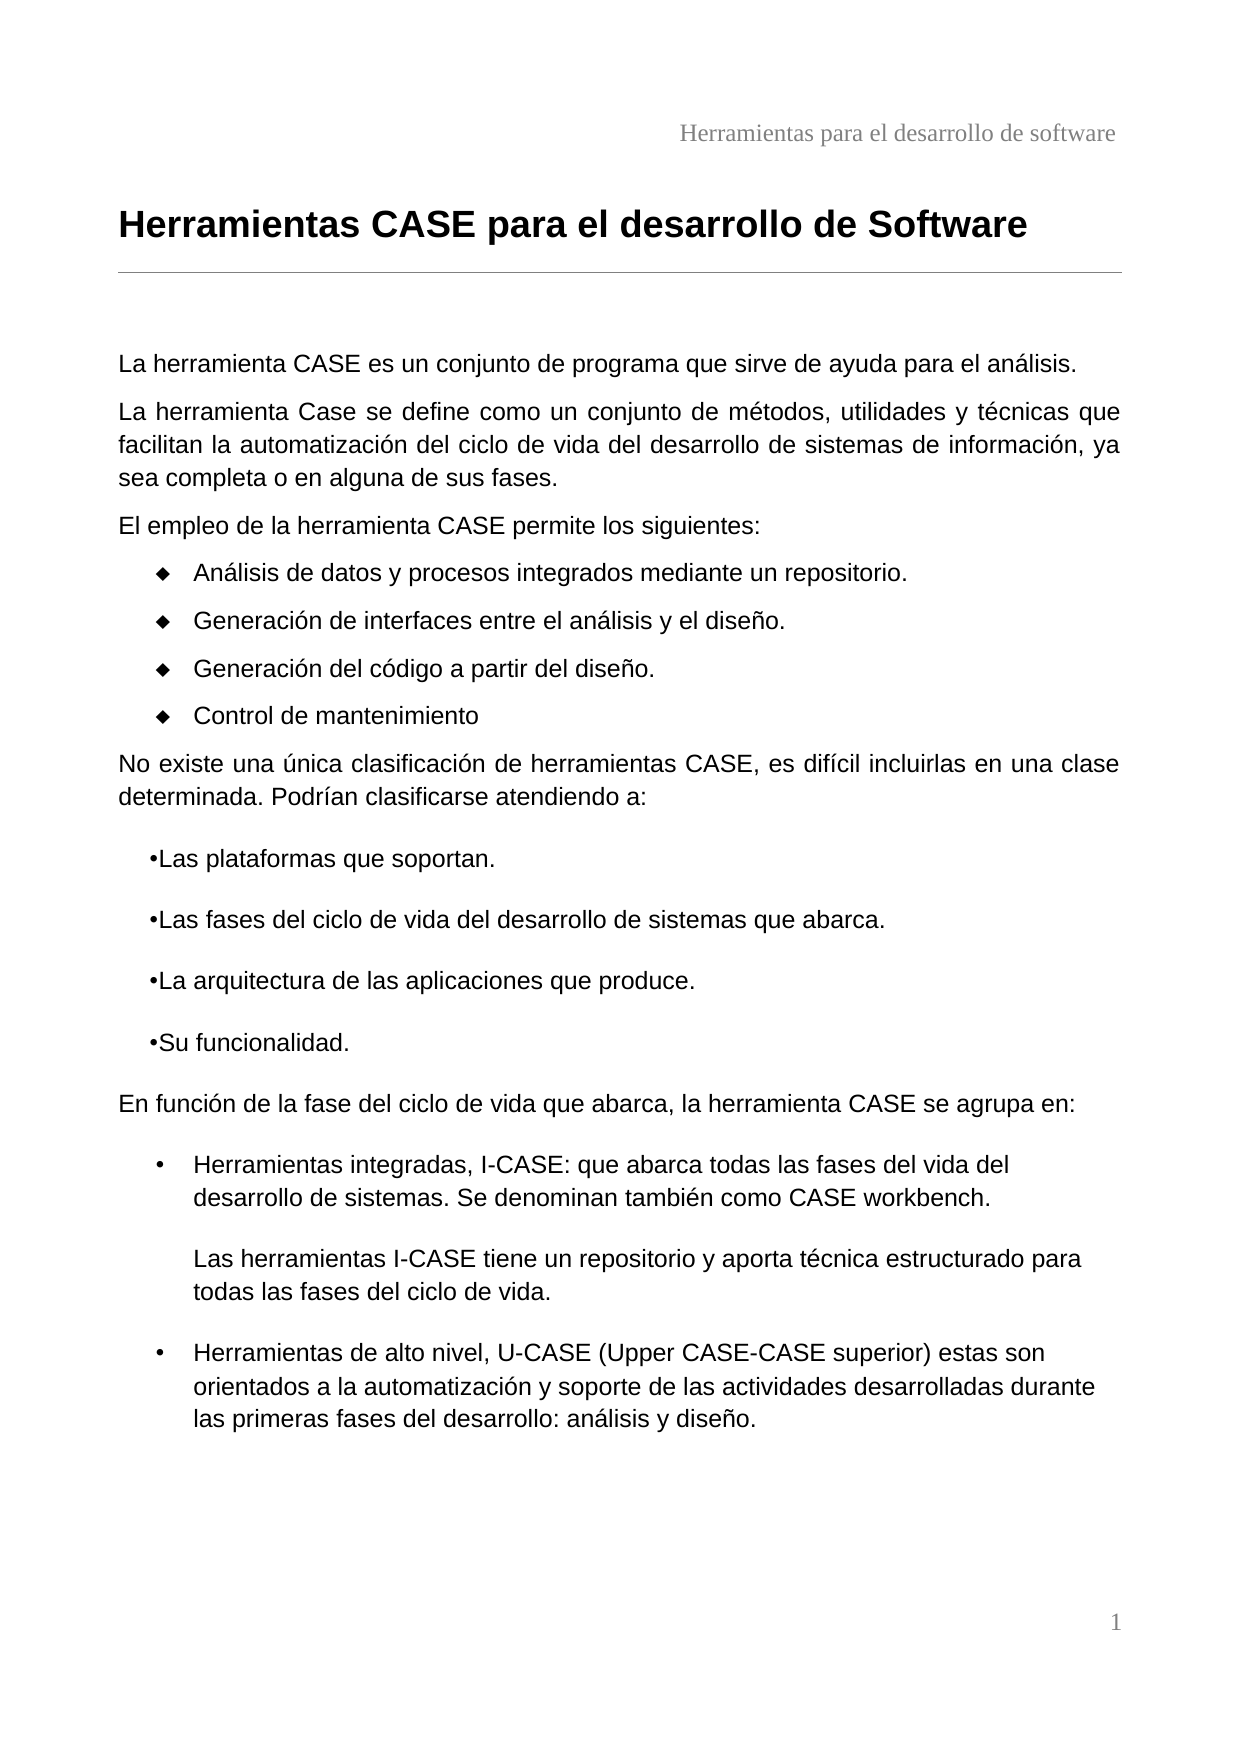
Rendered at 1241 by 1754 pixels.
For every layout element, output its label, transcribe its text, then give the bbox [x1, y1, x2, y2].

list La arquitectura de las aplicaciones que produce. [118, 966, 1122, 995]
text El empleo de la herramienta CASE permite los siguientes: [118, 511, 1122, 539]
list Análisis de datos y procesos integrados mediante un repositorio. [156, 558, 1122, 587]
subtitle Herramientas CASE para el desarrollo de Software [118, 201, 1122, 245]
text La herramienta CASE es un conjunto de programa que sirve de ayuda para el análisis. [118, 349, 1122, 378]
text No existe una única clasificación de herramientas CASE, es difícil incluirlas en una clase determinada. Podrían clasificarse atendiendo a: [118, 749, 1122, 811]
list Su funcionalidad. [118, 1027, 1122, 1056]
list Las herramientas I-CASE tiene un repositorio y aporta técnica estructurado para todas las fases del ciclo de vida. [156, 1244, 1122, 1306]
text La herramienta Case se define como un conjunto de métodos, utilidades y técnicas que facilitan la automatización del ciclo de vida del desarrollo de sistemas de información, ya sea completa o en alguna de sus fases. [118, 397, 1122, 492]
list Las fases del ciclo de vida del desarrollo de sistemas que abarca. [118, 905, 1122, 934]
list Herramientas integradas, I-CASE: que abarca todas las fases del vida del desarrollo de sistemas. Se denominan también como CASE workbench. [156, 1150, 1122, 1212]
list Generación del código a partir del diseño. [156, 654, 1122, 682]
list Las plataformas que soportan. [118, 844, 1122, 873]
list Herramientas de alto nivel, U-CASE (Upper CASE-CASE superior) estas son orientados a la automatización y soporte de las actividades desarrolladas durante las primeras fases del desarrollo: análisis y diseño. [156, 1338, 1122, 1433]
list Control de mantenimiento [156, 701, 1122, 730]
text En función de la fase del ciclo de vida que abarca, la herramienta CASE se agrupa en: [118, 1089, 1122, 1117]
list Generación de interfaces entre el análisis y el diseño. [156, 606, 1122, 635]
